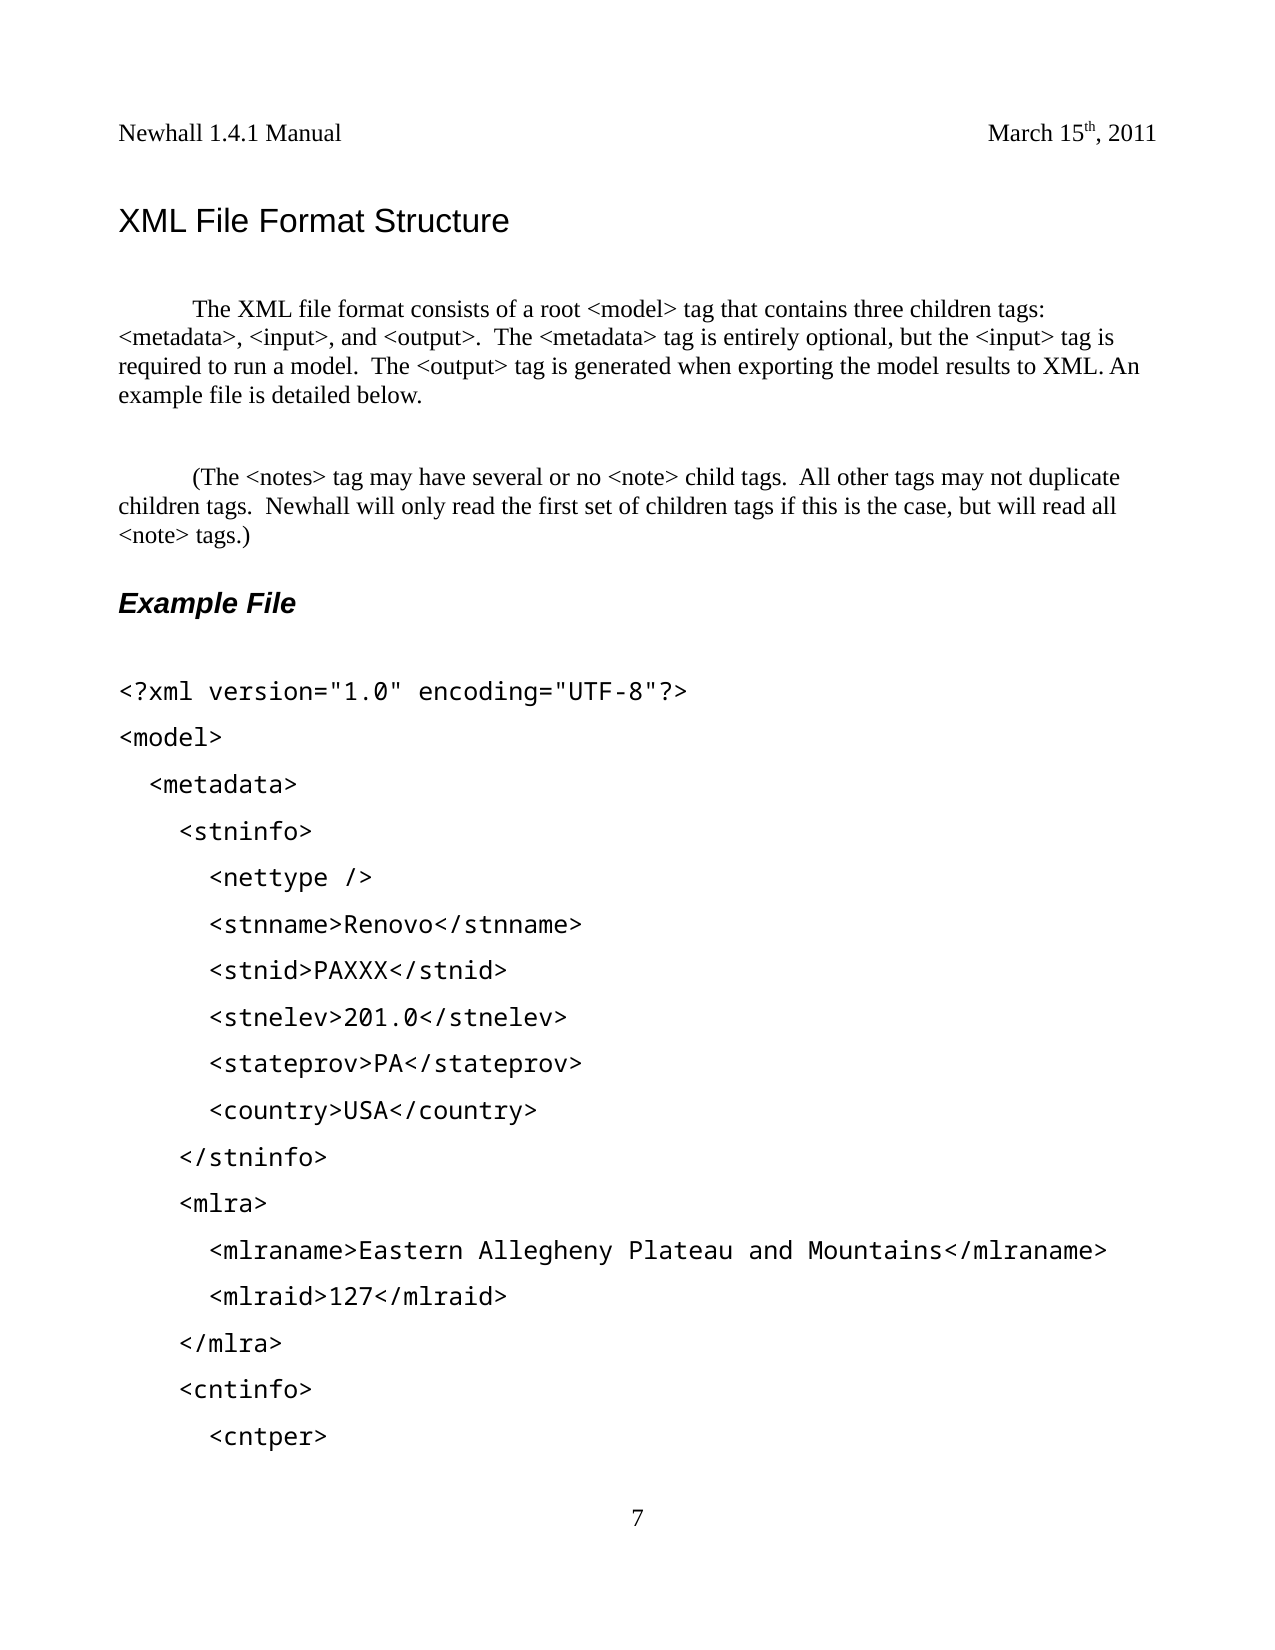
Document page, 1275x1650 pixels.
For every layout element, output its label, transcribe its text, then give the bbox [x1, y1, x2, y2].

text <mlraid>127</mlraid> [118, 1279, 1157, 1313]
text <stnelev>201.0</stnelev> [118, 999, 1157, 1033]
text <mlra> [118, 1186, 1157, 1220]
text <nettype /> [118, 860, 1157, 894]
text </stninfo> [118, 1139, 1157, 1173]
text <country>USA</country> [118, 1093, 1157, 1127]
text </mlra> [118, 1325, 1157, 1359]
text (The <notes> tag may have several or no <note> child tags. All other tags may not duplicate children tags. Newhall will only read the first set of children tags if this is the case, but will read all <note> tags.) [118, 462, 1157, 549]
text <stninfo> [118, 813, 1157, 847]
text <stnname>Renovo</stnname> [118, 906, 1157, 940]
subtitle Example File [118, 586, 1157, 620]
subtitle XML File Format Structure [118, 201, 1157, 240]
text <?xml version="1.0" encoding="UTF-8"?> [118, 673, 1157, 708]
text The XML file format consists of a root <model> tag that contains three children tags: <metadata>, <input>, and <output>. The <metadata> tag is entirely optional, but the <input> tag is required to run a model. The <output> tag is generated when exporting the model results to XML. An example file is detailed below. [118, 294, 1157, 409]
text <mlraname>Eastern Allegheny Plateau and Mountains</mlraname> [118, 1232, 1157, 1266]
text <model> [118, 720, 1157, 754]
text <stnid>PAXXX</stnid> [118, 953, 1157, 987]
text <cntper> [118, 1418, 1157, 1453]
text <metadata> [118, 767, 1157, 801]
text <stateprov>PA</stateprov> [118, 1046, 1157, 1080]
text <cntinfo> [118, 1372, 1157, 1406]
